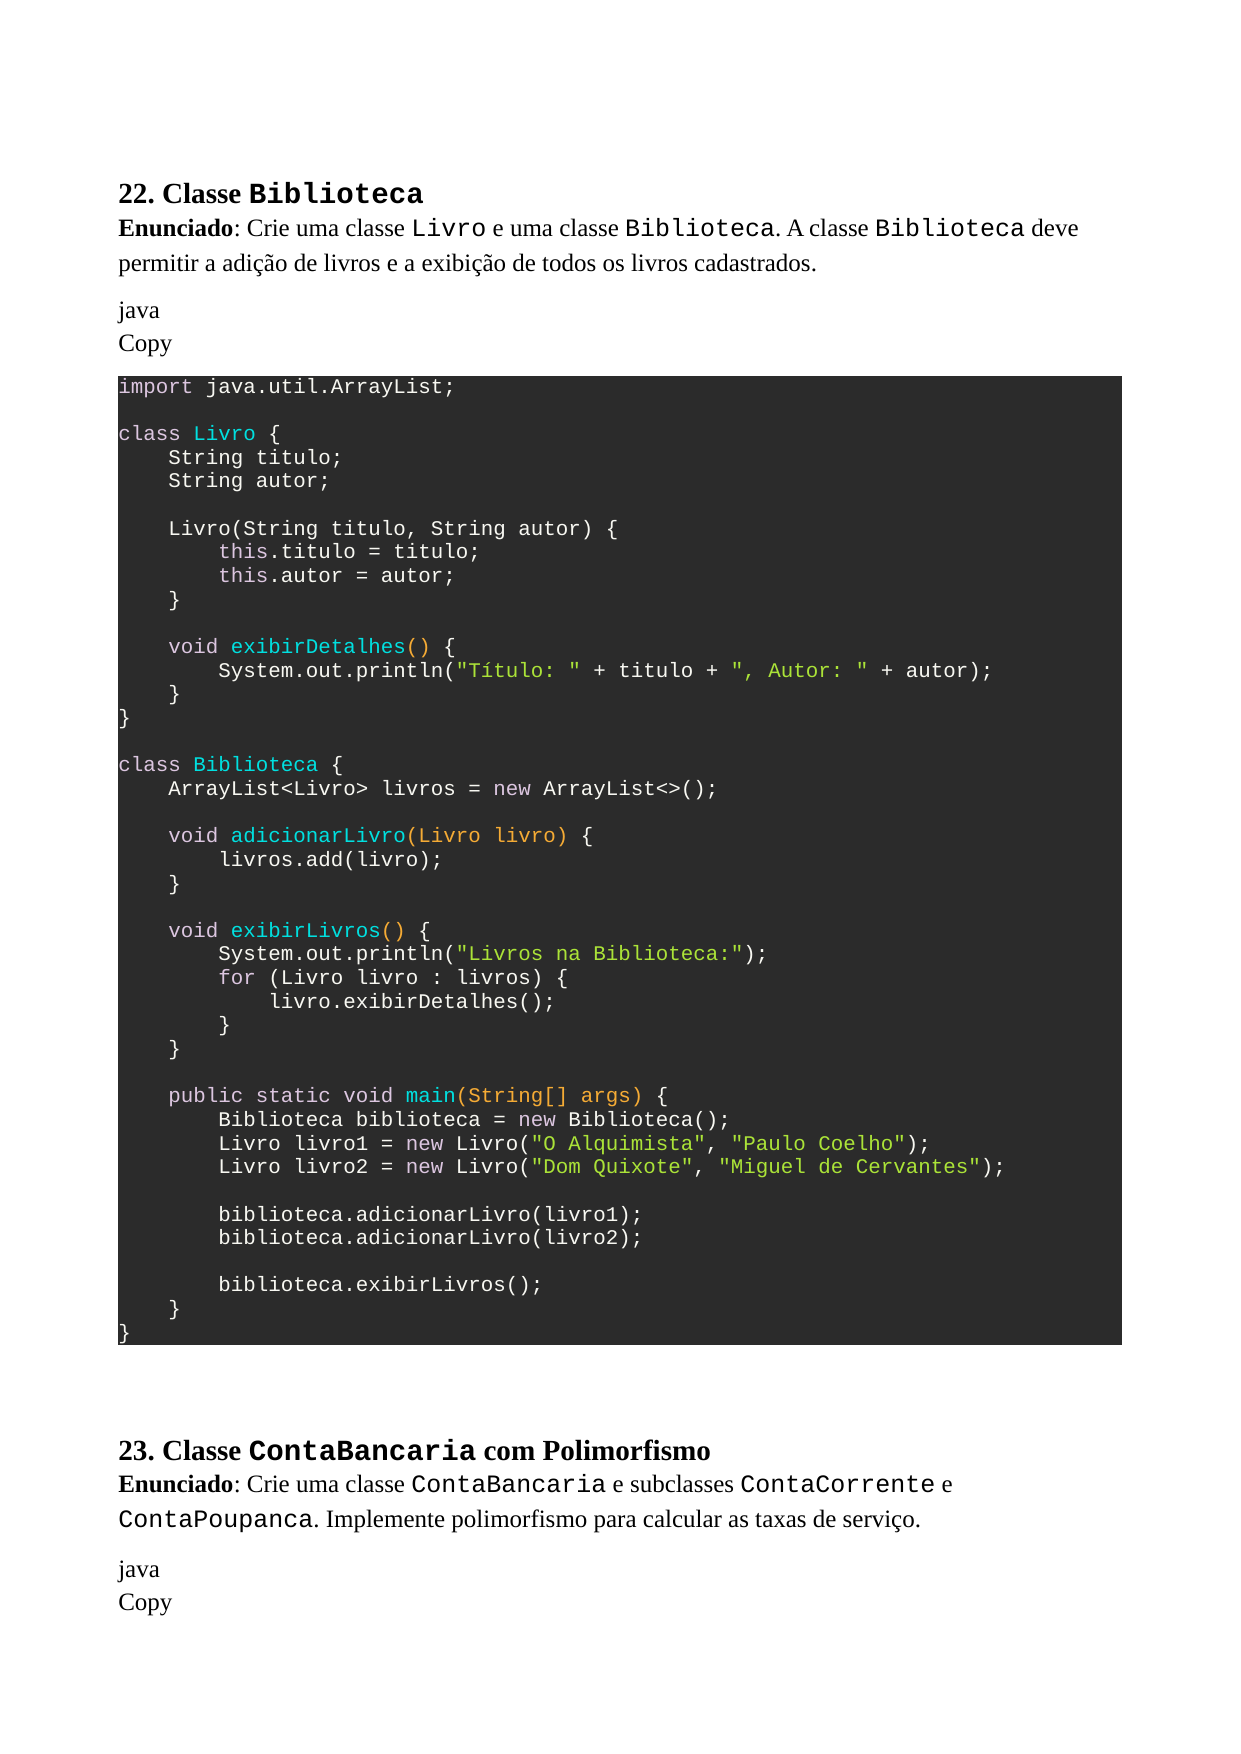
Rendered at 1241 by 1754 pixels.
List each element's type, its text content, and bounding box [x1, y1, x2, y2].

text } [118, 683, 1122, 707]
text biblioteca.adicionarLivro(livro1); [118, 1203, 1122, 1227]
text class Biblioteca { [118, 754, 1122, 778]
text Livro livro2 = new Livro("Dom Quixote", "Miguel de Cervantes"); [118, 1156, 1122, 1180]
text Livro livro1 = new Livro("O Alquimista", "Paulo Coelho"); [118, 1133, 1122, 1156]
text } [118, 589, 1122, 612]
text for (Livro livro : livros) { [118, 967, 1122, 991]
text System.out.println("Título: " + titulo + ", Autor: " + autor); [118, 660, 1122, 683]
text ArrayList<Livro> livros = new ArrayList<>(); [118, 778, 1122, 802]
text livro.exibirDetalhes(); [118, 991, 1122, 1014]
text java [118, 295, 1122, 324]
text Copy [118, 1587, 1122, 1616]
text } [118, 1014, 1122, 1038]
text } [118, 1322, 1122, 1345]
text biblioteca.exibirLivros(); [118, 1274, 1122, 1298]
text void exibirDetalhes() { [118, 636, 1122, 660]
text } [118, 1038, 1122, 1062]
text void adicionarLivro(Livro livro) { [118, 825, 1122, 849]
text System.out.println("Livros na Biblioteca:"); [118, 943, 1122, 967]
text Enunciado: Crie uma classe ContaBancaria e subclasses ContaCorrente e ContaPoupanca. Implemente polimorfismo para calcular as taxas de serviço. [118, 1469, 1122, 1535]
text biblioteca.adicionarLivro(livro2); [118, 1227, 1122, 1251]
text void exibirLivros() { [118, 920, 1122, 943]
text this.titulo = titulo; [118, 541, 1122, 565]
text Copy [118, 328, 1122, 357]
text } [118, 707, 1122, 731]
subtitle 23. Classe ContaBancaria com Polimorfismo [118, 1433, 1122, 1469]
text import java.util.ArrayList; [118, 376, 1122, 399]
text public static void main(String[] args) { [118, 1085, 1122, 1109]
subtitle 22. Classe Biblioteca [118, 177, 1122, 213]
text Enunciado: Crie uma classe Livro e uma classe Biblioteca. A classe Biblioteca deve permitir a adição de livros e a exibição de todos os livros cadastrados. [118, 213, 1122, 276]
text this.autor = autor; [118, 565, 1122, 589]
text String titulo; [118, 447, 1122, 471]
text class Livro { [118, 423, 1122, 447]
text } [118, 872, 1122, 896]
text Livro(String titulo, String autor) { [118, 518, 1122, 541]
text livros.add(livro); [118, 849, 1122, 872]
text java [118, 1554, 1122, 1583]
text Biblioteca biblioteca = new Biblioteca(); [118, 1109, 1122, 1133]
text } [118, 1298, 1122, 1322]
text String autor; [118, 471, 1122, 494]
